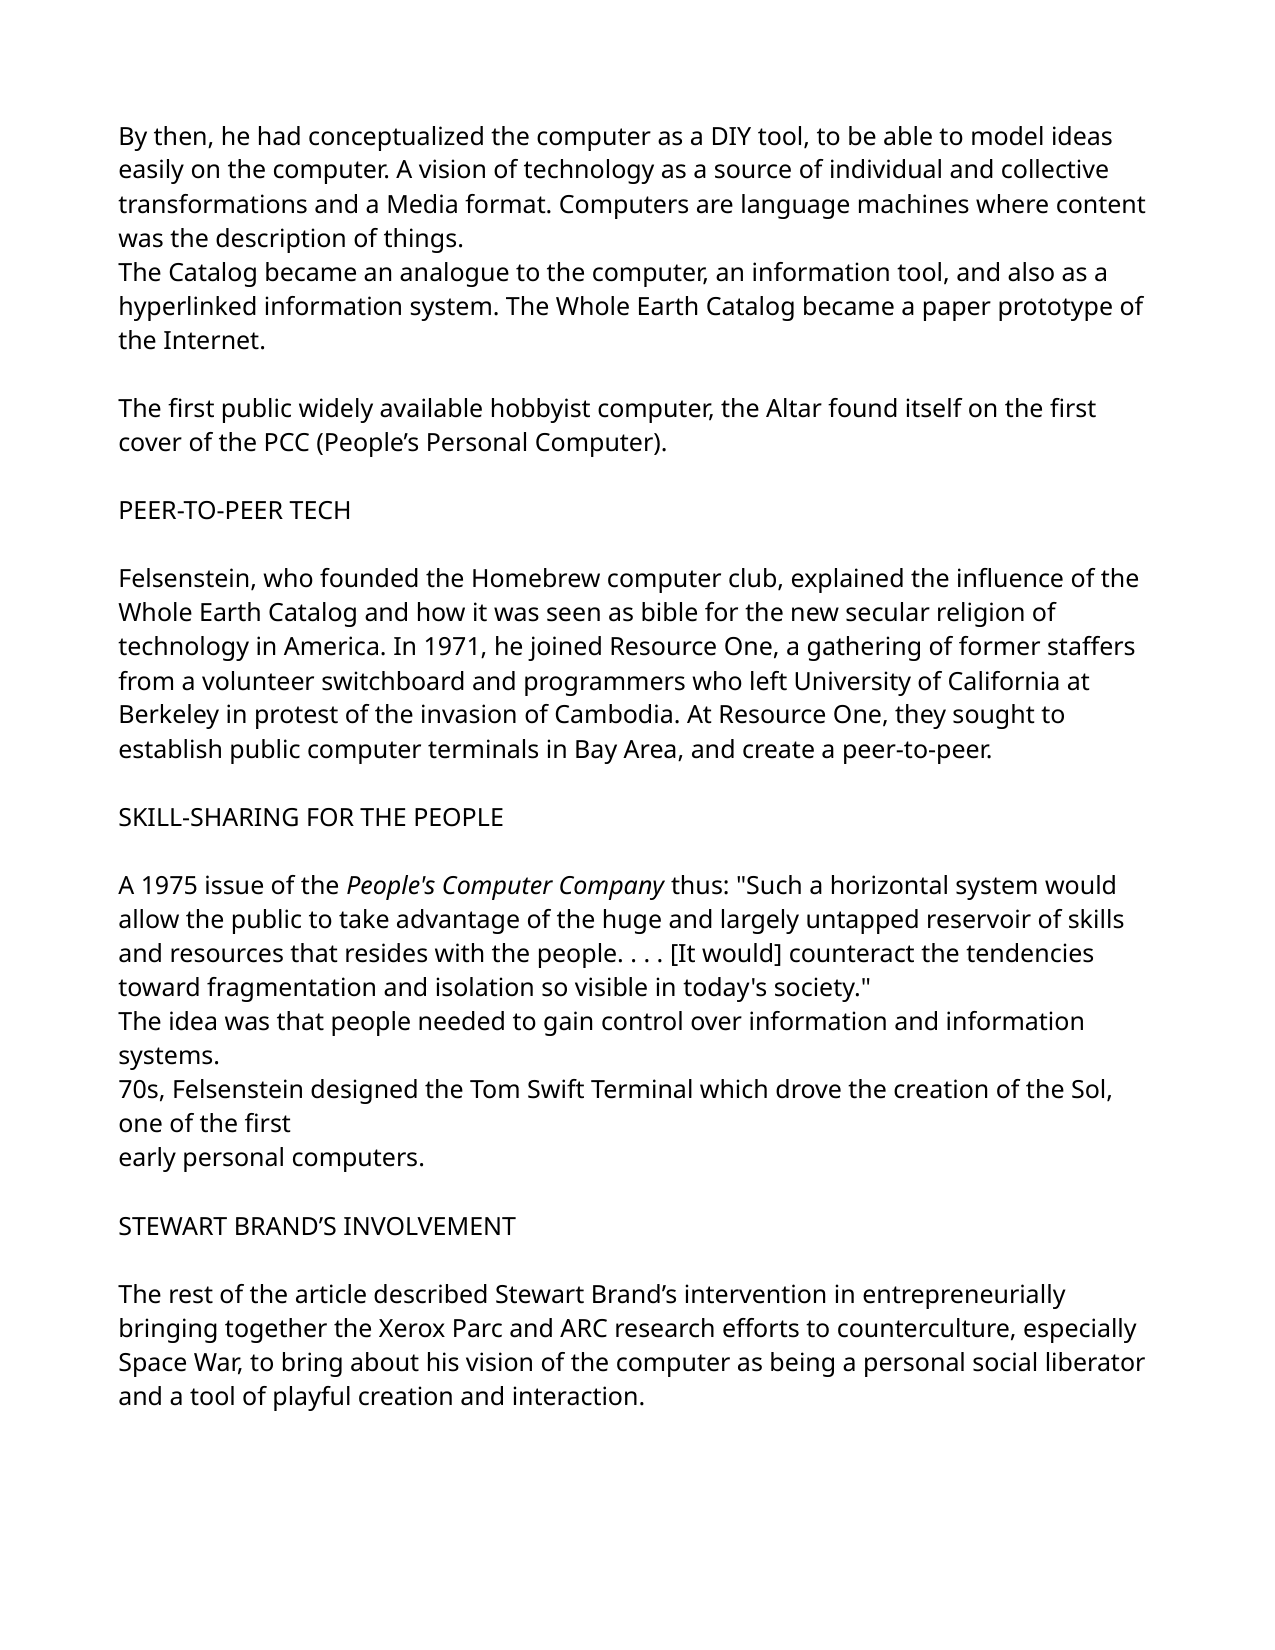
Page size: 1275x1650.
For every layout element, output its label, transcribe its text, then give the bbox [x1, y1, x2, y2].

text STEWART BRAND’S INVOLVEMENT [118, 1208, 1157, 1242]
text 70s, Felsenstein designed the Tom Swift Terminal which drove the creation of the Sol, one of the first [118, 1072, 1157, 1140]
text The rest of the article described Stewart Brand’s intervention in entrepreneurially bringing together the Xerox Parc and ARC research efforts to counterculture, especially Space War, to bring about his vision of the computer as being a personal social liberator and a tool of playful creation and interaction. [118, 1276, 1157, 1412]
text Felsenstein, who founded the Homebrew computer club, explained the influence of the Whole Earth Catalog and how it was seen as bible for the new secular religion of technology in America. In 1971, he joined Resource One, a gathering of former staffers from a volunteer switchboard and programmers who left University of California at Berkeley in protest of the invasion of Cambodia. At Resource One, they sought to establish public computer terminals in Bay Area, and create a peer-to-peer. [118, 561, 1157, 765]
text The first public widely available hobbyist computer, the Altar found itself on the first cover of the PCC (People’s Personal Computer). [118, 391, 1157, 459]
text The Catalog became an analogue to the computer, an information tool, and also as a hyperlinked information system. The Whole Earth Catalog became a paper prototype of the Internet. [118, 254, 1157, 357]
text The idea was that people needed to gain control over information and information systems. [118, 1004, 1157, 1072]
text A 1975 issue of the People's Computer Company thus: "Such a horizontal system would allow the public to take advantage of the huge and largely untapped reservoir of skills and resources that resides with the people. . . . [It would] counteract the tendencies toward fragmentation and isolation so visible in today's society." [118, 867, 1157, 1004]
text By then, he had conceptualized the computer as a DIY tool, to be able to model ideas easily on the computer. A vision of technology as a source of individual and collective transformations and a Media format. Computers are language machines where content was the description of things. [118, 118, 1157, 254]
text early personal computers. [118, 1140, 1157, 1174]
text SKILL-SHARING FOR THE PEOPLE [118, 799, 1157, 833]
text PEER-TO-PEER TECH [118, 459, 1157, 527]
